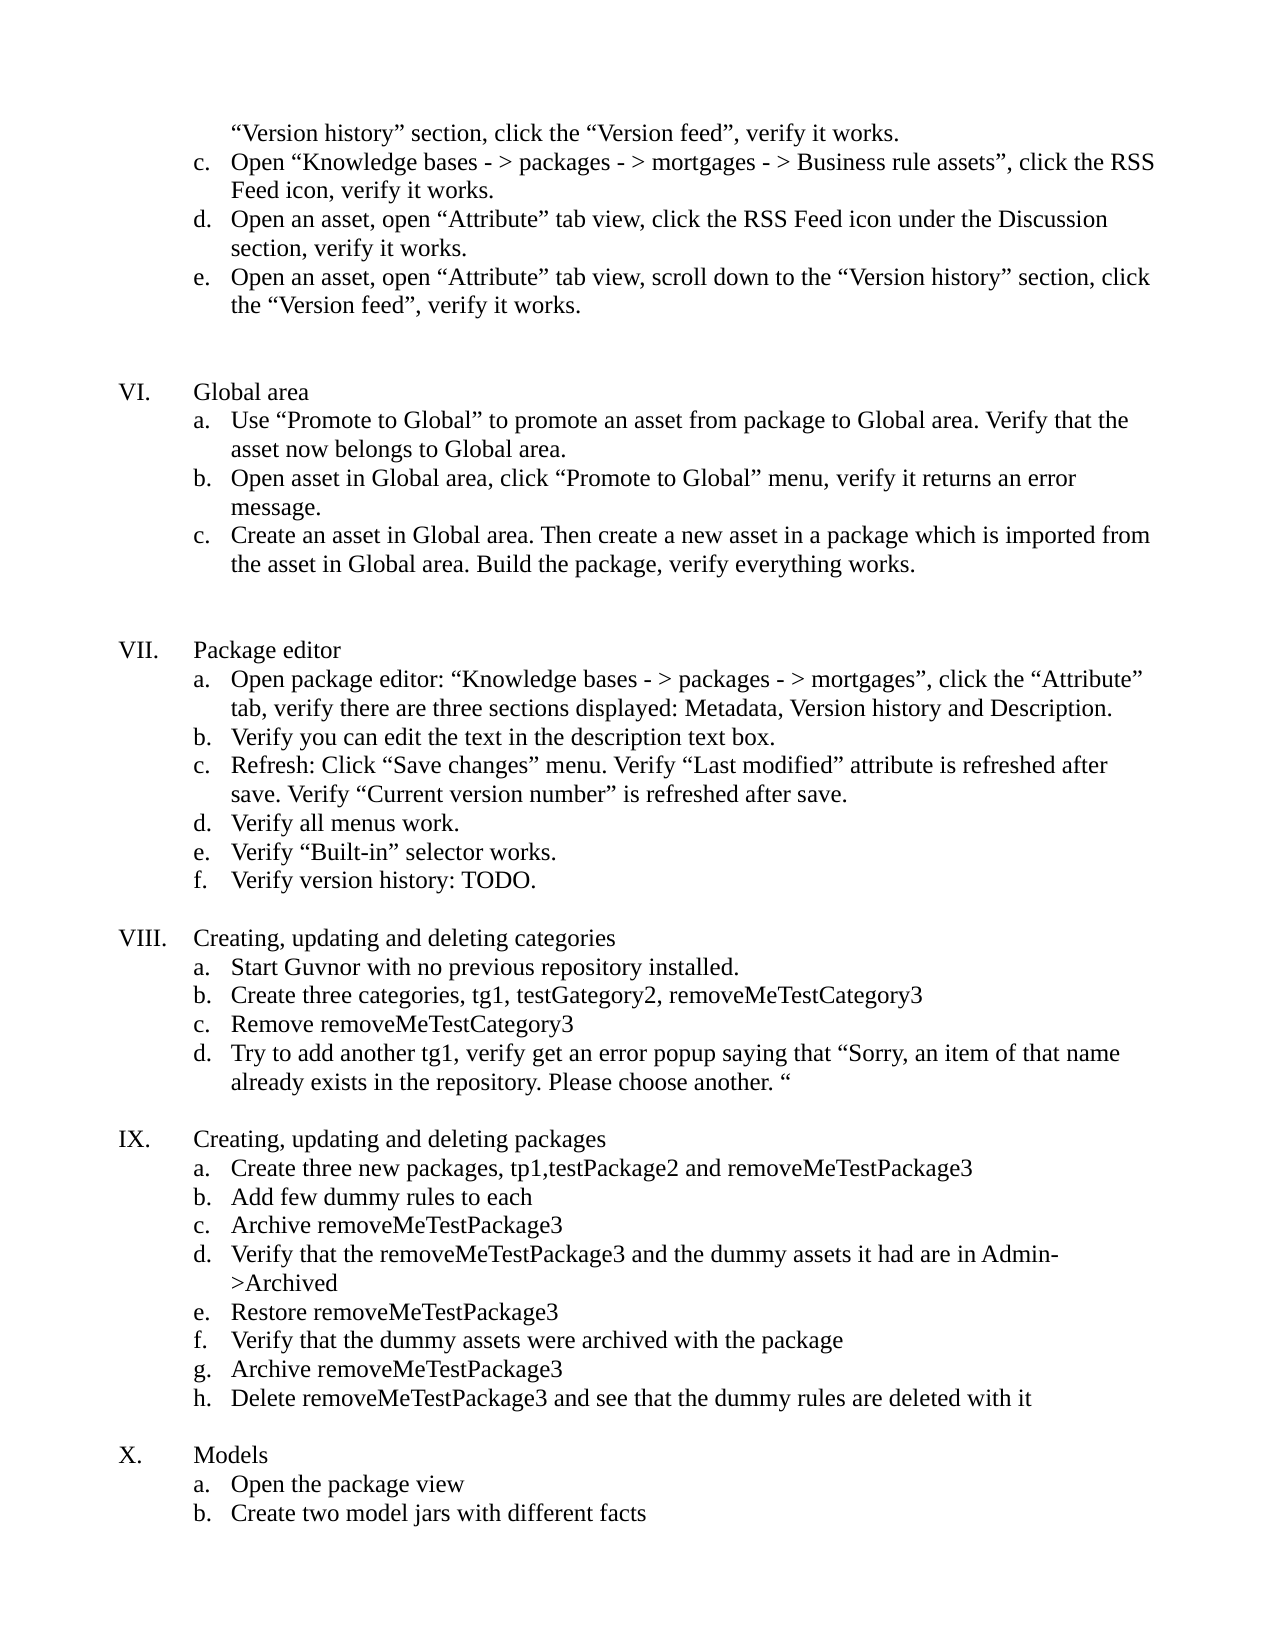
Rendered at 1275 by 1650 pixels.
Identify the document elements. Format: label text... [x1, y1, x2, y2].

list Refresh: Click “Save changes” menu. Verify “Last modified” attribute is refreshed after save. Verify “Current version number” is refreshed after save. [193, 751, 1157, 808]
list Create two model jars with different facts [193, 1498, 1157, 1527]
list Delete removeMeTestPackage3 and see that the dummy rules are deleted with it [193, 1383, 1157, 1412]
list “Version history” section, click the “Version feed”, verify it works. [193, 118, 1157, 147]
list Verify that the dummy assets were archived with the package [193, 1326, 1157, 1354]
list Use “Promote to Global” to promote an asset from package to Global area. Verify that the asset now belongs to Global area. [193, 406, 1157, 463]
list Restore removeMeTestPackage3 [193, 1297, 1157, 1326]
list Archive removeMeTestPackage3 [193, 1354, 1157, 1383]
list Open package editor: “Knowledge bases - > packages - > mortgages”, click the “Attribute” tab, verify there are three sections displayed: Metadata, Version history and Description. [193, 664, 1157, 722]
list Create three categories, tg1, testGategory2, removeMeTestCategory3 [193, 981, 1157, 1009]
list Try to add another tg1, verify get an error popup saying that “Sorry, an item of that name already exists in the repository. Please choose another. “ [193, 1038, 1157, 1096]
list Create an asset in Global area. Then create a new asset in a package which is imported from the asset in Global area. Build the package, verify everything works. [193, 521, 1157, 578]
list Package editor [118, 636, 1157, 664]
list Global area [118, 377, 1157, 406]
list Verify “Built-in” selector works. [193, 837, 1157, 866]
list Creating, updating and deleting packages [118, 1124, 1157, 1153]
list Verify all menus work. [193, 808, 1157, 837]
list Verify that the removeMeTestPackage3 and the dummy assets it had are in Admin->Archived [193, 1239, 1157, 1297]
list Open “Knowledge bases - > packages - > mortgages - > Business rule assets”, click the RSS Feed icon, verify it works. [193, 147, 1157, 204]
list Verify version history: TODO. [193, 866, 1157, 894]
list Remove removeMeTestCategory3 [193, 1009, 1157, 1038]
list Archive removeMeTestPackage3 [193, 1211, 1157, 1239]
list Models [118, 1441, 1157, 1469]
list Verify you can edit the text in the description text box. [193, 722, 1157, 751]
list Open an asset, open “Attribute” tab view, click the RSS Feed icon under the Discussion section, verify it works. [193, 204, 1157, 262]
list Open the package view [193, 1469, 1157, 1498]
list Creating, updating and deleting categories [118, 923, 1157, 952]
list Open an asset, open “Attribute” tab view, scroll down to the “Version history” section, click the “Version feed”, verify it works. [193, 262, 1157, 319]
list Open asset in Global area, click “Promote to Global” menu, verify it returns an error message. [193, 463, 1157, 521]
list Add few dummy rules to each [193, 1182, 1157, 1211]
list Create three new packages, tp1,testPackage2 and removeMeTestPackage3 [193, 1153, 1157, 1182]
list Start Guvnor with no previous repository installed. [193, 952, 1157, 981]
